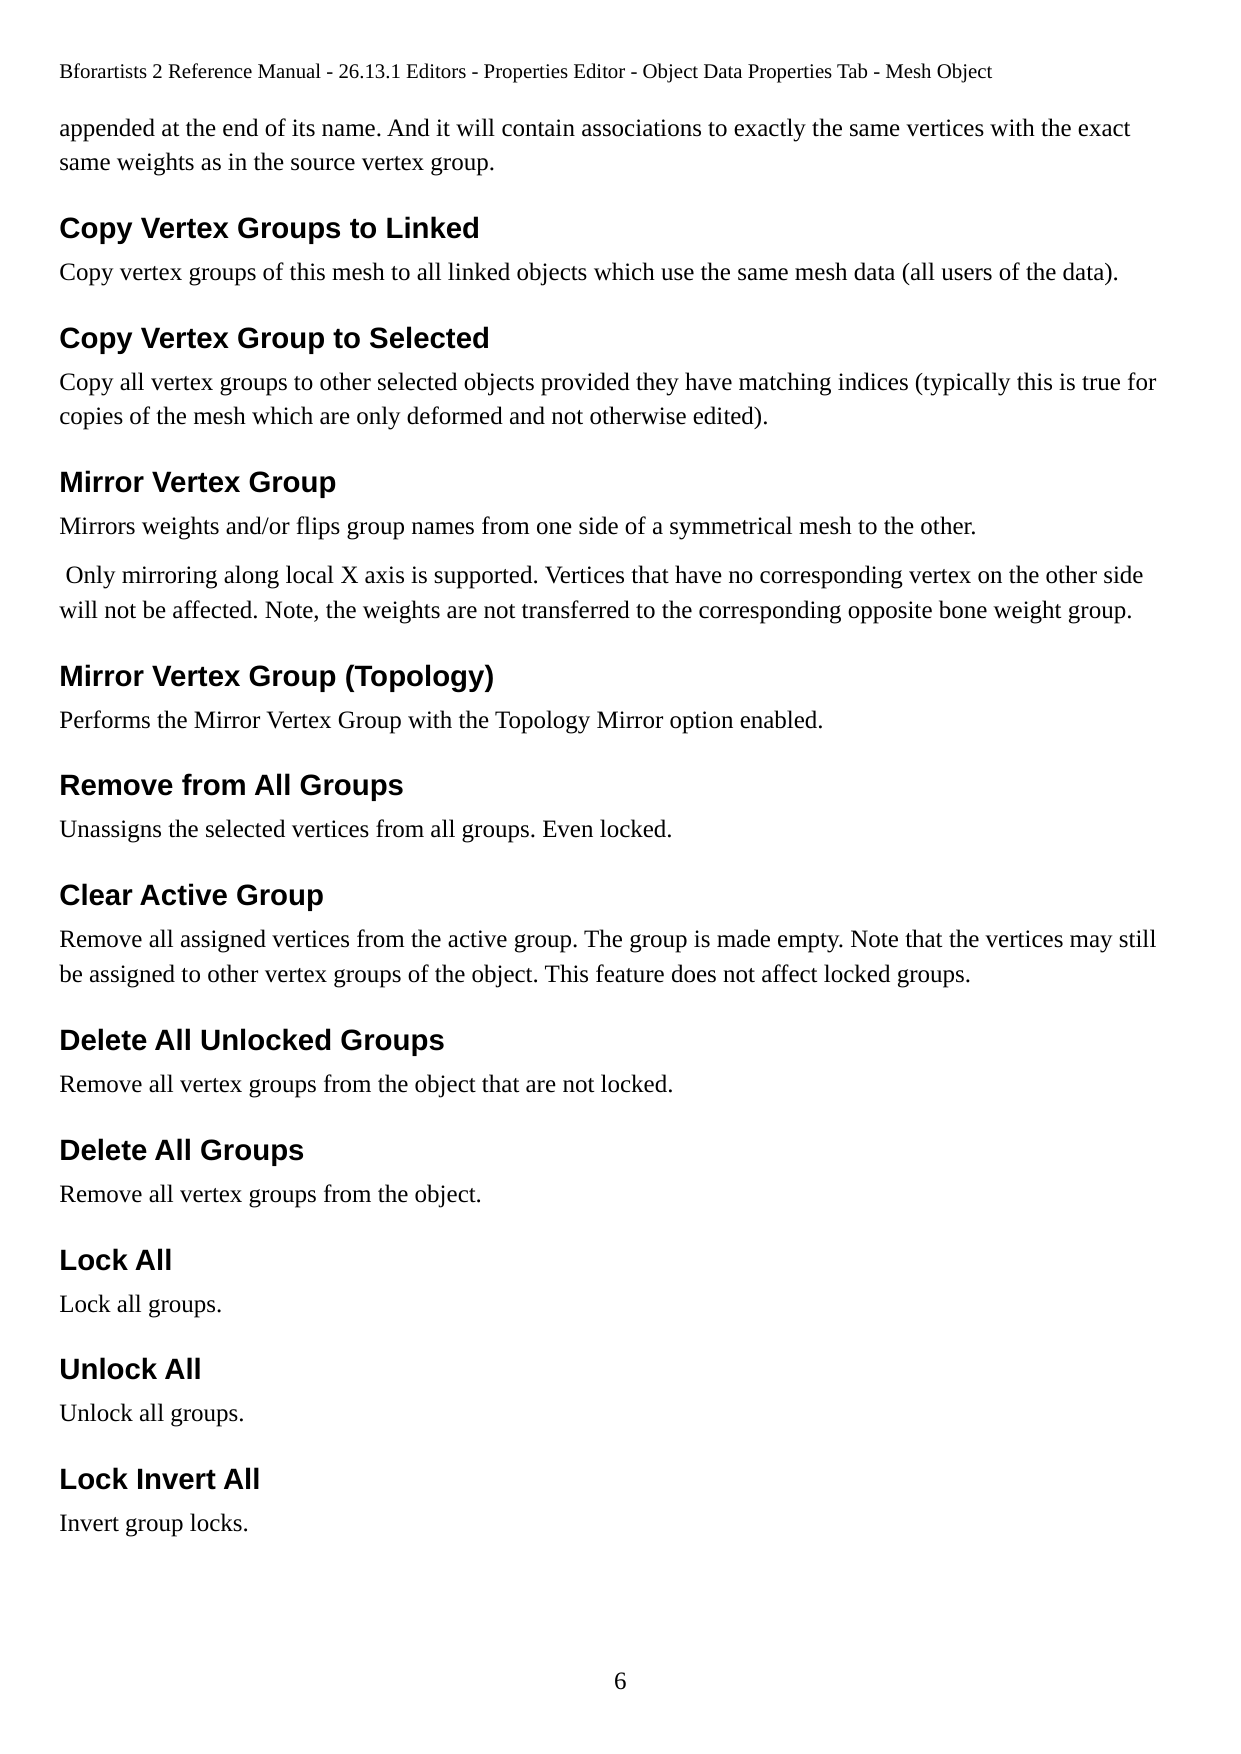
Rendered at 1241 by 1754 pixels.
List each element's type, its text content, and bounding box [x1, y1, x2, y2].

text Invert group locks. [59, 1508, 1181, 1537]
text Performs the Mirror Vertex Group with the Topology Mirror option enabled. [59, 705, 1181, 733]
subtitle Delete All Unlocked Groups [59, 1023, 1181, 1056]
text Remove all vertex groups from the object. [59, 1179, 1181, 1207]
subtitle Mirror Vertex Group (Topology) [59, 658, 1181, 692]
subtitle Remove from All Groups [59, 768, 1181, 802]
subtitle Lock Invert All [59, 1462, 1181, 1496]
text Copy all vertex groups to other selected objects provided they have matching indices (typically this is true for copies of the mesh which are only deformed and not otherwise edited). [59, 367, 1181, 430]
subtitle Copy Vertex Groups to Linked [59, 211, 1181, 244]
text Lock all groups. [59, 1289, 1181, 1317]
subtitle Lock All [59, 1242, 1181, 1276]
subtitle Delete All Groups [59, 1132, 1181, 1166]
text appended at the end of its name. And it will contain associations to exactly the same vertices with the exact same weights as in the source vertex group. [59, 113, 1181, 176]
text Mirrors weights and/or flips group names from one side of a symmetrical mesh to the other. [59, 511, 1181, 540]
text Copy vertex groups of this mesh to all linked objects which use the same mesh data (all users of the data). [59, 257, 1181, 286]
subtitle Unlock All [59, 1352, 1181, 1386]
text Remove all vertex groups from the object that are not locked. [59, 1069, 1181, 1098]
subtitle Copy Vertex Group to Selected [59, 321, 1181, 354]
text Only mirroring along local X axis is supported. Vertices that have no corresponding vertex on the other side will not be affected. Note, the weights are not transferred to the corresponding opposite bone weight group. [59, 560, 1181, 623]
text Unassigns the selected vertices from all groups. Even locked. [59, 814, 1181, 843]
subtitle Mirror Vertex Group [59, 465, 1181, 499]
text Remove all assigned vertices from the active group. The group is made empty. Note that the vertices may still be assigned to other vertex groups of the object. This feature does not affect locked groups. [59, 924, 1181, 988]
subtitle Clear Active Group [59, 878, 1181, 912]
text Unlock all groups. [59, 1398, 1181, 1427]
